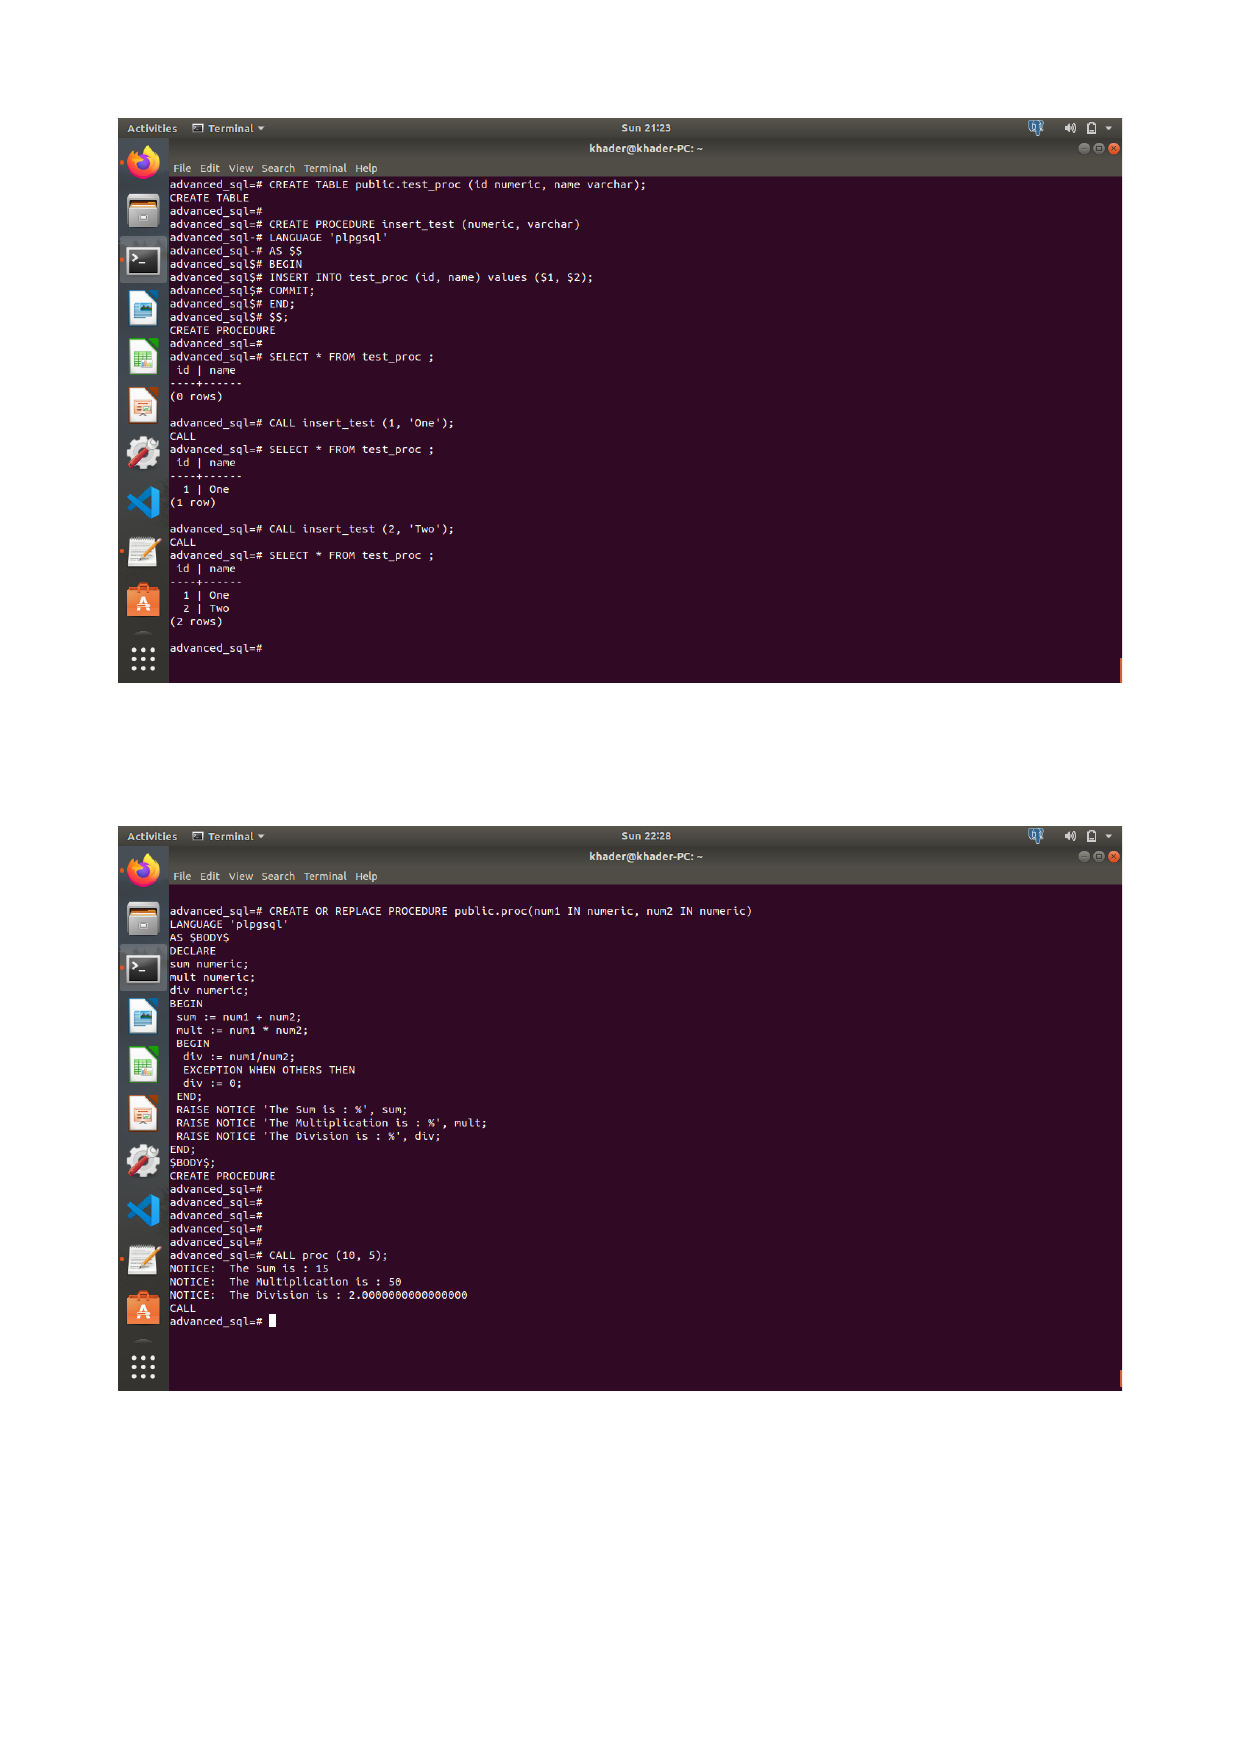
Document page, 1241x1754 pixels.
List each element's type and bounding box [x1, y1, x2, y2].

picture [118, 826, 1123, 1391]
picture [118, 118, 1123, 683]
